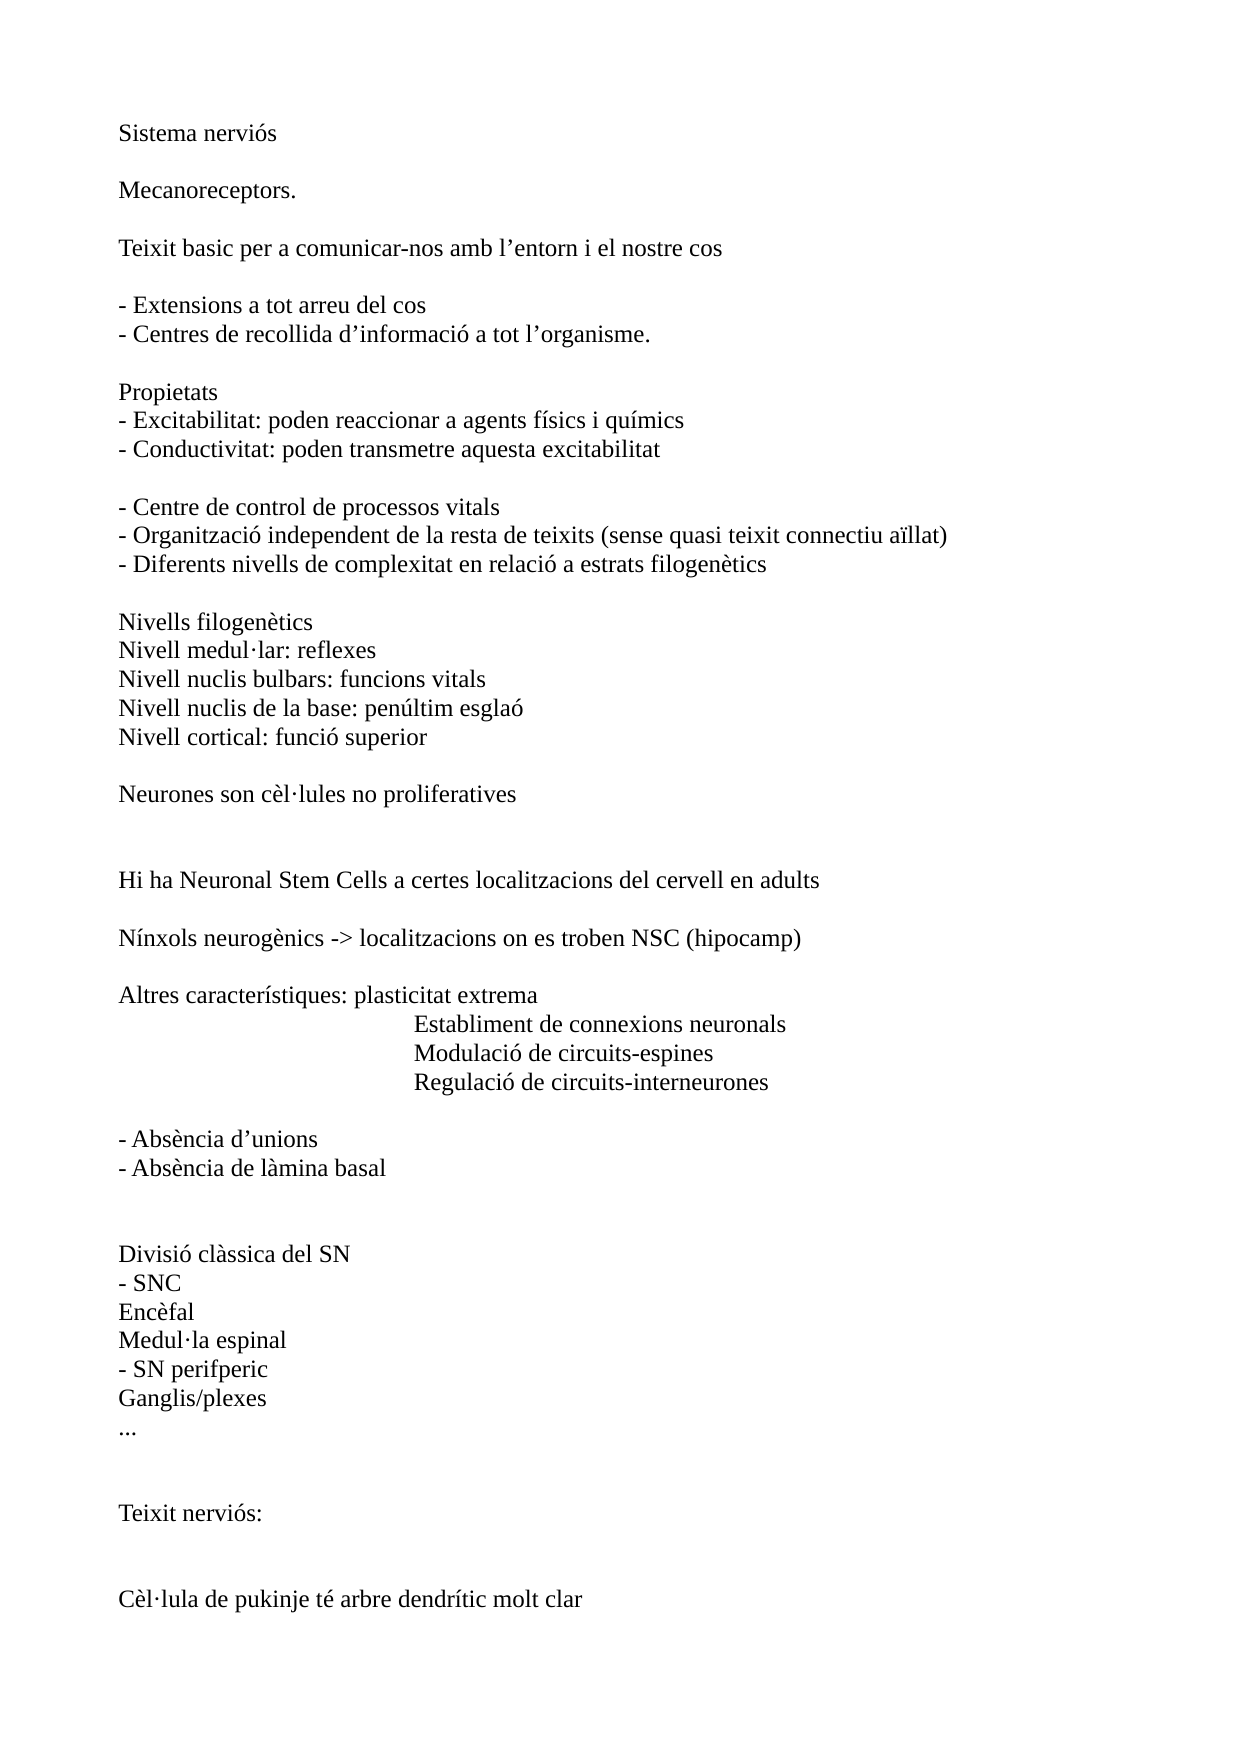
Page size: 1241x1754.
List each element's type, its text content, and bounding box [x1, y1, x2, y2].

text - Centres de recollida d’informació a tot l’organisme. [118, 319, 1122, 348]
text Teixit basic per a comunicar-nos amb l’entorn i el nostre cos [118, 233, 1122, 262]
text Nivell medul·lar: reflexes [118, 636, 1122, 664]
text Mecanoreceptors. [118, 176, 1122, 204]
text Establiment de connexions neuronals [118, 1009, 1122, 1038]
text - Absència d’unions [118, 1124, 1122, 1153]
text Nivells filogenètics [118, 607, 1122, 636]
text Neurones son cèl·lules no proliferatives [118, 779, 1122, 808]
text - Centre de control de processos vitals [118, 492, 1122, 521]
text Altres característiques: plasticitat extrema [118, 981, 1122, 1009]
text Hi ha Neuronal Stem Cells a certes localitzacions del cervell en adults [118, 866, 1122, 894]
text - Extensions a tot arreu del cos [118, 291, 1122, 319]
text - SN perifperic [118, 1354, 1122, 1383]
text Sistema nerviós [118, 118, 1122, 147]
text Nínxols neurogènics -> localitzacions on es troben NSC (hipocamp) [118, 923, 1122, 952]
text - Organització independent de la resta de teixits (sense quasi teixit connectiu aïllat) [118, 521, 1122, 549]
text Nivell nuclis de la base: penúltim esglaó [118, 693, 1122, 722]
text Nivell nuclis bulbars: funcions vitals [118, 664, 1122, 693]
text Modulació de circuits-espines [118, 1038, 1122, 1067]
text - Absència de làmina basal [118, 1153, 1122, 1182]
text Medul·la espinal [118, 1326, 1122, 1354]
text Encèfal [118, 1297, 1122, 1326]
text - Excitabilitat: poden reaccionar a agents físics i químics [118, 406, 1122, 434]
text Nivell cortical: funció superior [118, 722, 1122, 751]
text Divisió clàssica del SN [118, 1239, 1122, 1268]
text ... [118, 1412, 1122, 1441]
text Propietats [118, 377, 1122, 406]
text Regulació de circuits-interneurones [118, 1067, 1122, 1096]
text Ganglis/plexes [118, 1383, 1122, 1412]
text - Conductivitat: poden transmetre aquesta excitabilitat [118, 434, 1122, 463]
text Cèl·lula de pukinje té arbre dendrític molt clar [118, 1584, 1122, 1613]
text - Diferents nivells de complexitat en relació a estrats filogenètics [118, 549, 1122, 578]
text Teixit nerviós: [118, 1498, 1122, 1527]
text - SNC [118, 1268, 1122, 1297]
